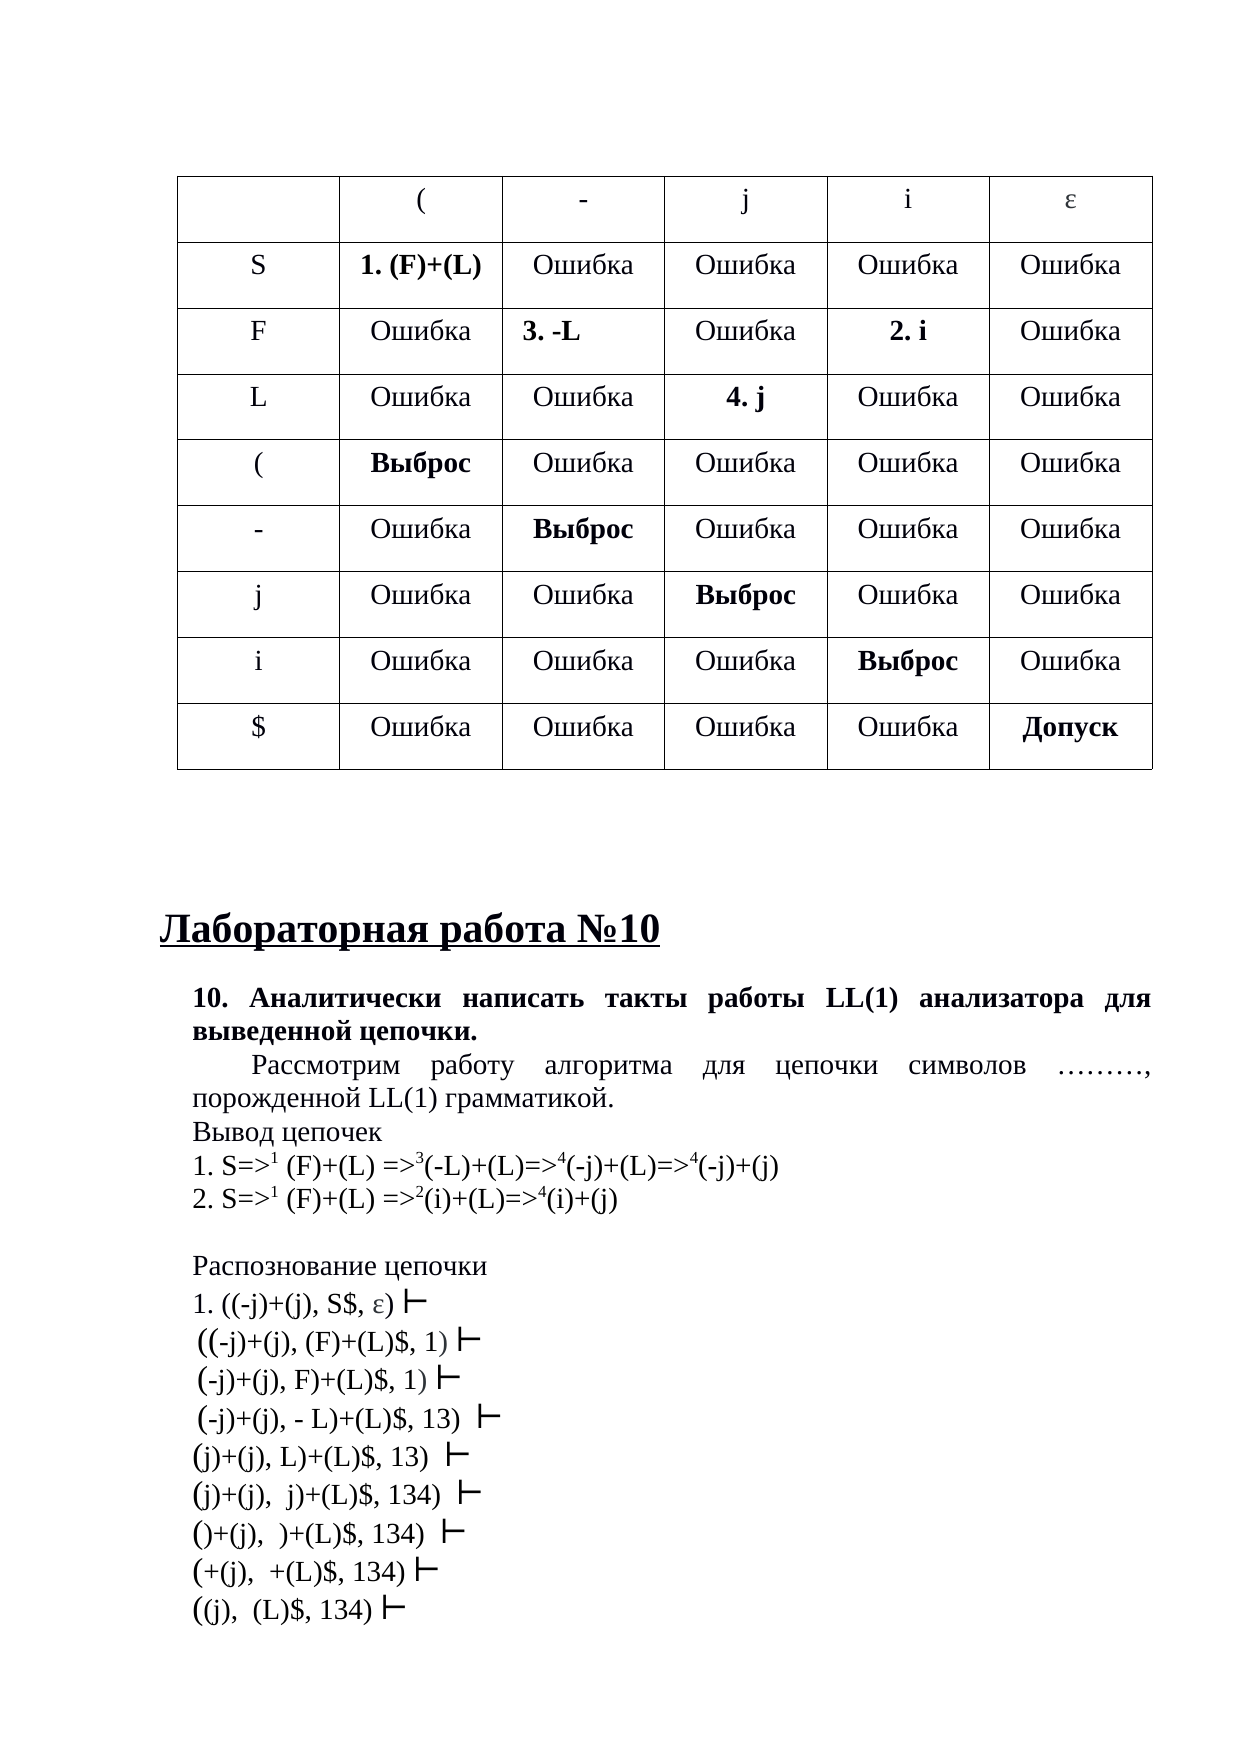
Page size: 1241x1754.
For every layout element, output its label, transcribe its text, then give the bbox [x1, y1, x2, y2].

text (-j)+(j), - L)+(L)$, 13) ⊢ [192, 1397, 1152, 1435]
text (j)+(j), j)+(L)$, 134) ⊢ [192, 1473, 1152, 1512]
table_cell Выброс [665, 572, 827, 637]
table_cell Ошибка [503, 638, 664, 703]
text 10. Аналитически написать такты работы LL(1) анализатора для выведенной цепочки. [192, 980, 1152, 1047]
table_cell i [178, 638, 339, 703]
table_cell Ошибка [828, 440, 989, 505]
table_cell Ошибка [503, 375, 664, 439]
table_header [178, 177, 339, 242]
table_cell F [178, 309, 339, 373]
table_cell Ошибка [503, 243, 664, 307]
table_cell Ошибка [990, 309, 1152, 373]
text 1. S=>1 (F)+(L) =>3(-L)+(L)=>4(-j)+(L)=>4(-j)+(j) [192, 1148, 1152, 1181]
table_cell Ошибка [503, 572, 664, 637]
text 1. ((-j)+(j), S$, ε) ⊢ [192, 1282, 1152, 1320]
table_cell Ошибка [340, 309, 502, 373]
text 2. S=>1 (F)+(L) =>2(i)+(L)=>4(i)+(j) [192, 1181, 1152, 1215]
text Распознование цепочки [192, 1248, 1152, 1282]
table_cell Ошибка [340, 638, 502, 703]
text (+(j), +(L)$, 134) ⊢ [192, 1550, 1152, 1588]
table_cell Ошибка [340, 506, 502, 571]
table_cell Ошибка [503, 440, 664, 505]
text ()+(j), )+(L)$, 134) ⊢ [192, 1512, 1152, 1550]
table_cell Ошибка [503, 704, 664, 769]
table_cell $ [178, 704, 339, 769]
table_cell Ошибка [828, 243, 989, 307]
table_cell Ошибка [665, 243, 827, 307]
table_cell Ошибка [990, 375, 1152, 439]
table_header i [828, 177, 989, 242]
table_cell 4. j [665, 375, 827, 439]
table_cell Ошибка [990, 638, 1152, 703]
table_cell Ошибка [340, 704, 502, 769]
table_cell 2. i [828, 309, 989, 373]
table_cell Ошибка [665, 638, 827, 703]
table_cell L [178, 375, 339, 439]
table_cell Выброс [828, 638, 989, 703]
text Рассмотрим работу алгоритма для цепочки символов ………, порожденной LL(1) грамматикой. [192, 1047, 1152, 1114]
table_header - [503, 177, 664, 242]
table_cell Ошибка [665, 506, 827, 571]
text ((-j)+(j), (F)+(L)$, 1) ⊢ [192, 1320, 1152, 1358]
table_cell ( [178, 440, 339, 505]
text (-j)+(j), F)+(L)$, 1) ⊢ [192, 1358, 1152, 1397]
text Вывод цепочек [192, 1114, 1152, 1148]
table_cell Ошибка [828, 506, 989, 571]
table_cell 1. (F)+(L) [340, 243, 502, 307]
table_cell - [178, 506, 339, 571]
table_cell Ошибка [828, 572, 989, 637]
table_cell j [178, 572, 339, 637]
table_cell 3. -L [503, 309, 664, 373]
table_cell Ошибка [990, 243, 1152, 307]
table_header ε [990, 177, 1152, 242]
table_cell Ошибка [665, 440, 827, 505]
text ((j), (L)$, 134) ⊢ [192, 1588, 1152, 1627]
table_cell Ошибка [990, 572, 1152, 637]
table_cell Ошибка [665, 704, 827, 769]
table_cell Ошибка [340, 375, 502, 439]
table_cell Выброс [340, 440, 502, 505]
table_cell S [178, 243, 339, 307]
table_header j [665, 177, 827, 242]
table_cell Ошибка [828, 704, 989, 769]
text Лабораторная работа №10 [159, 903, 1152, 951]
table_cell Допуск [990, 704, 1152, 769]
table_cell Ошибка [990, 506, 1152, 571]
text (j)+(j), L)+(L)$, 13) ⊢ [192, 1435, 1152, 1473]
table_cell Ошибка [665, 309, 827, 373]
table_cell Ошибка [340, 572, 502, 637]
table_header ( [340, 177, 502, 242]
table_cell Ошибка [828, 375, 989, 439]
table_cell Ошибка [990, 440, 1152, 505]
table_cell Выброс [503, 506, 664, 571]
